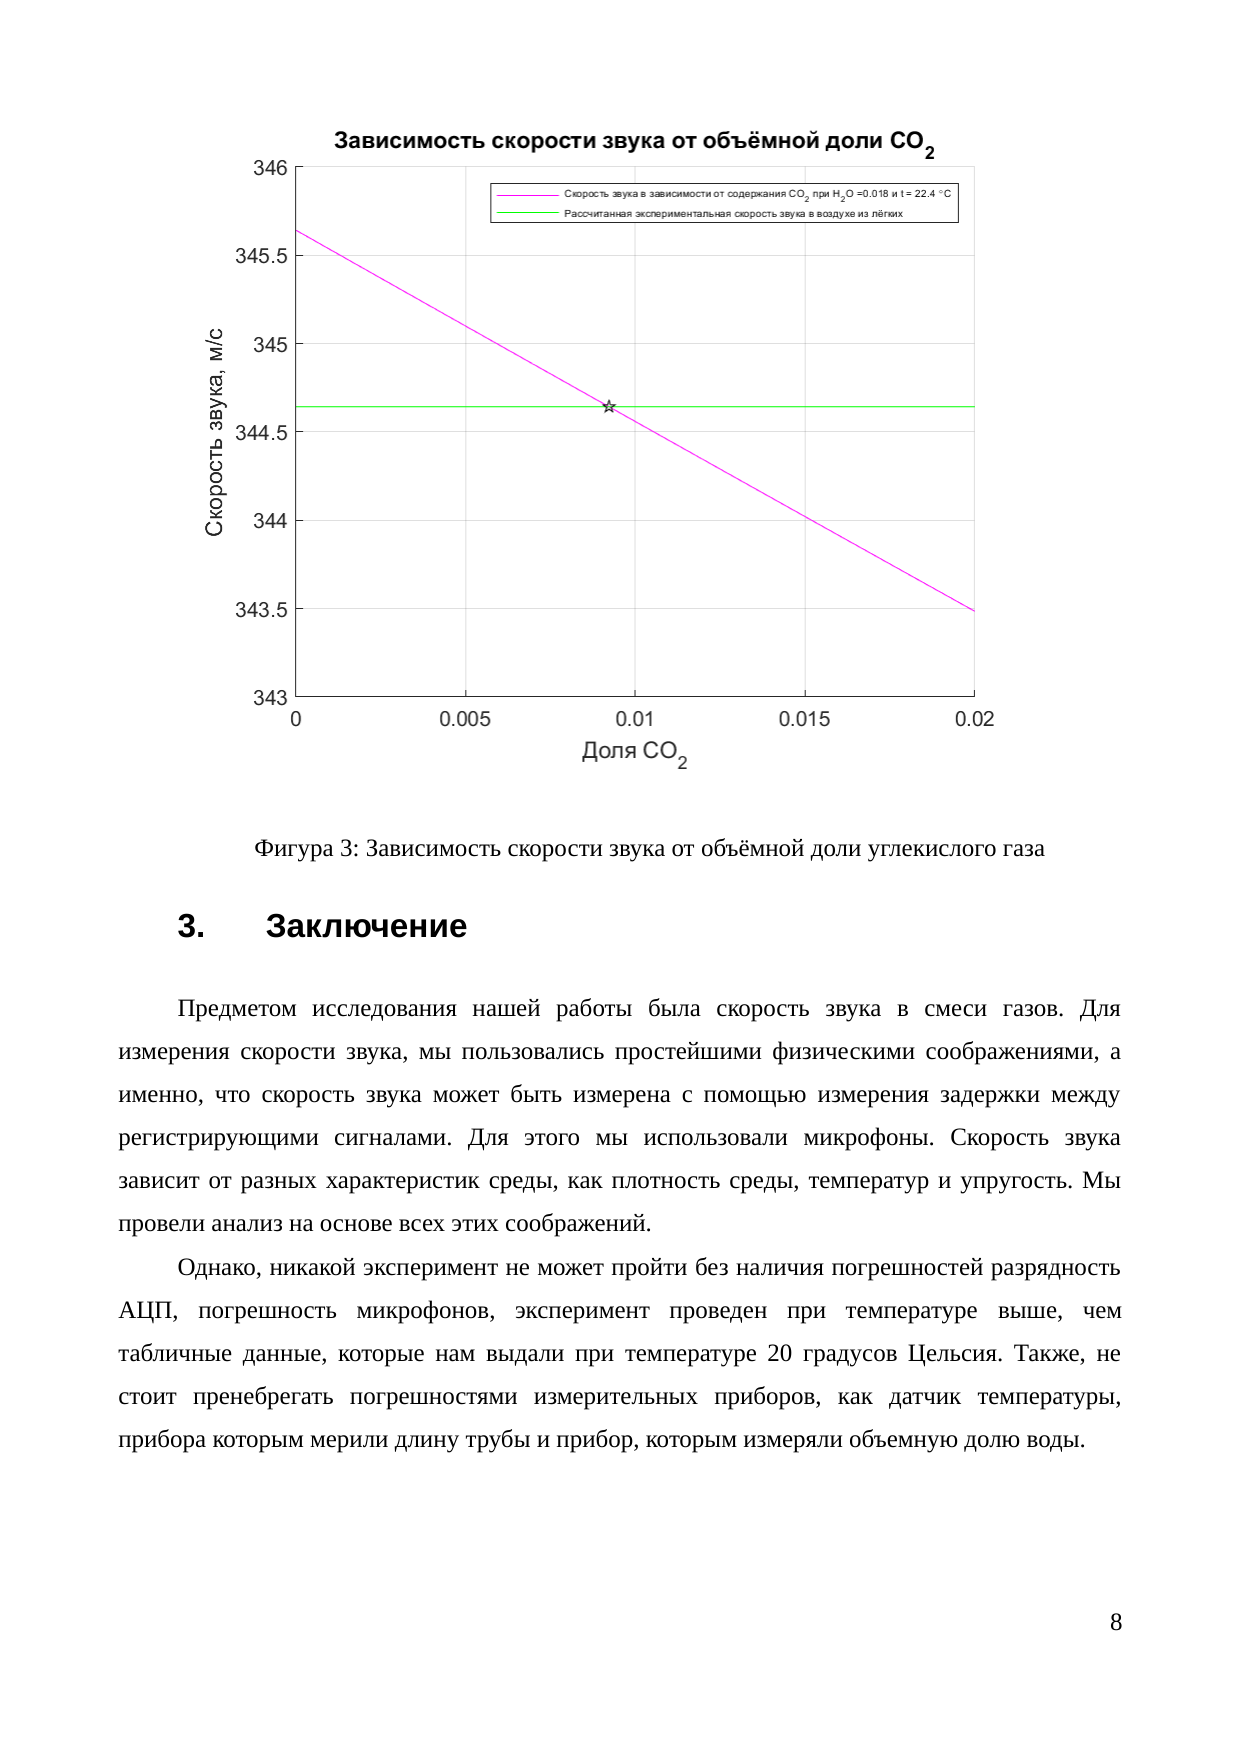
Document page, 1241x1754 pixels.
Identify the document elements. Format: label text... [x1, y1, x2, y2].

text Фигура 3: Зависимость скорости звука от объёмной доли углекислого газа [118, 833, 1122, 862]
subtitle Заключение [118, 906, 1122, 944]
text Однако, никакой эксперимент не может пройти без наличия погрешностей разрядность АЦП, погрешность микрофонов, эксперимент проведен при температуре выше, чем табличные данные, которые нам выдали при температуре 20 градусов Цельсия. Также, не стоит пренебрегать погрешностями измерительных приборов, как датчик температуры, прибора которым мерили длину трубы и прибор, которым измеряли объемную долю воды. [118, 1252, 1122, 1453]
text Предметом исследования нашей работы была скорость звука в смеси газов. Для измерения скорости звука, мы пользовались простейшими физическими соображениями, а именно, что скорость звука может быть измерена с помощью измерения задержки между регистрирующими сигналами. Для этого мы использовали микрофоны. Скорость звука зависит от разных характеристик среды, как плотность среды, температур и упругость. Мы провели анализ на основе всех этих соображений. [118, 993, 1122, 1237]
picture [182, 118, 1058, 774]
